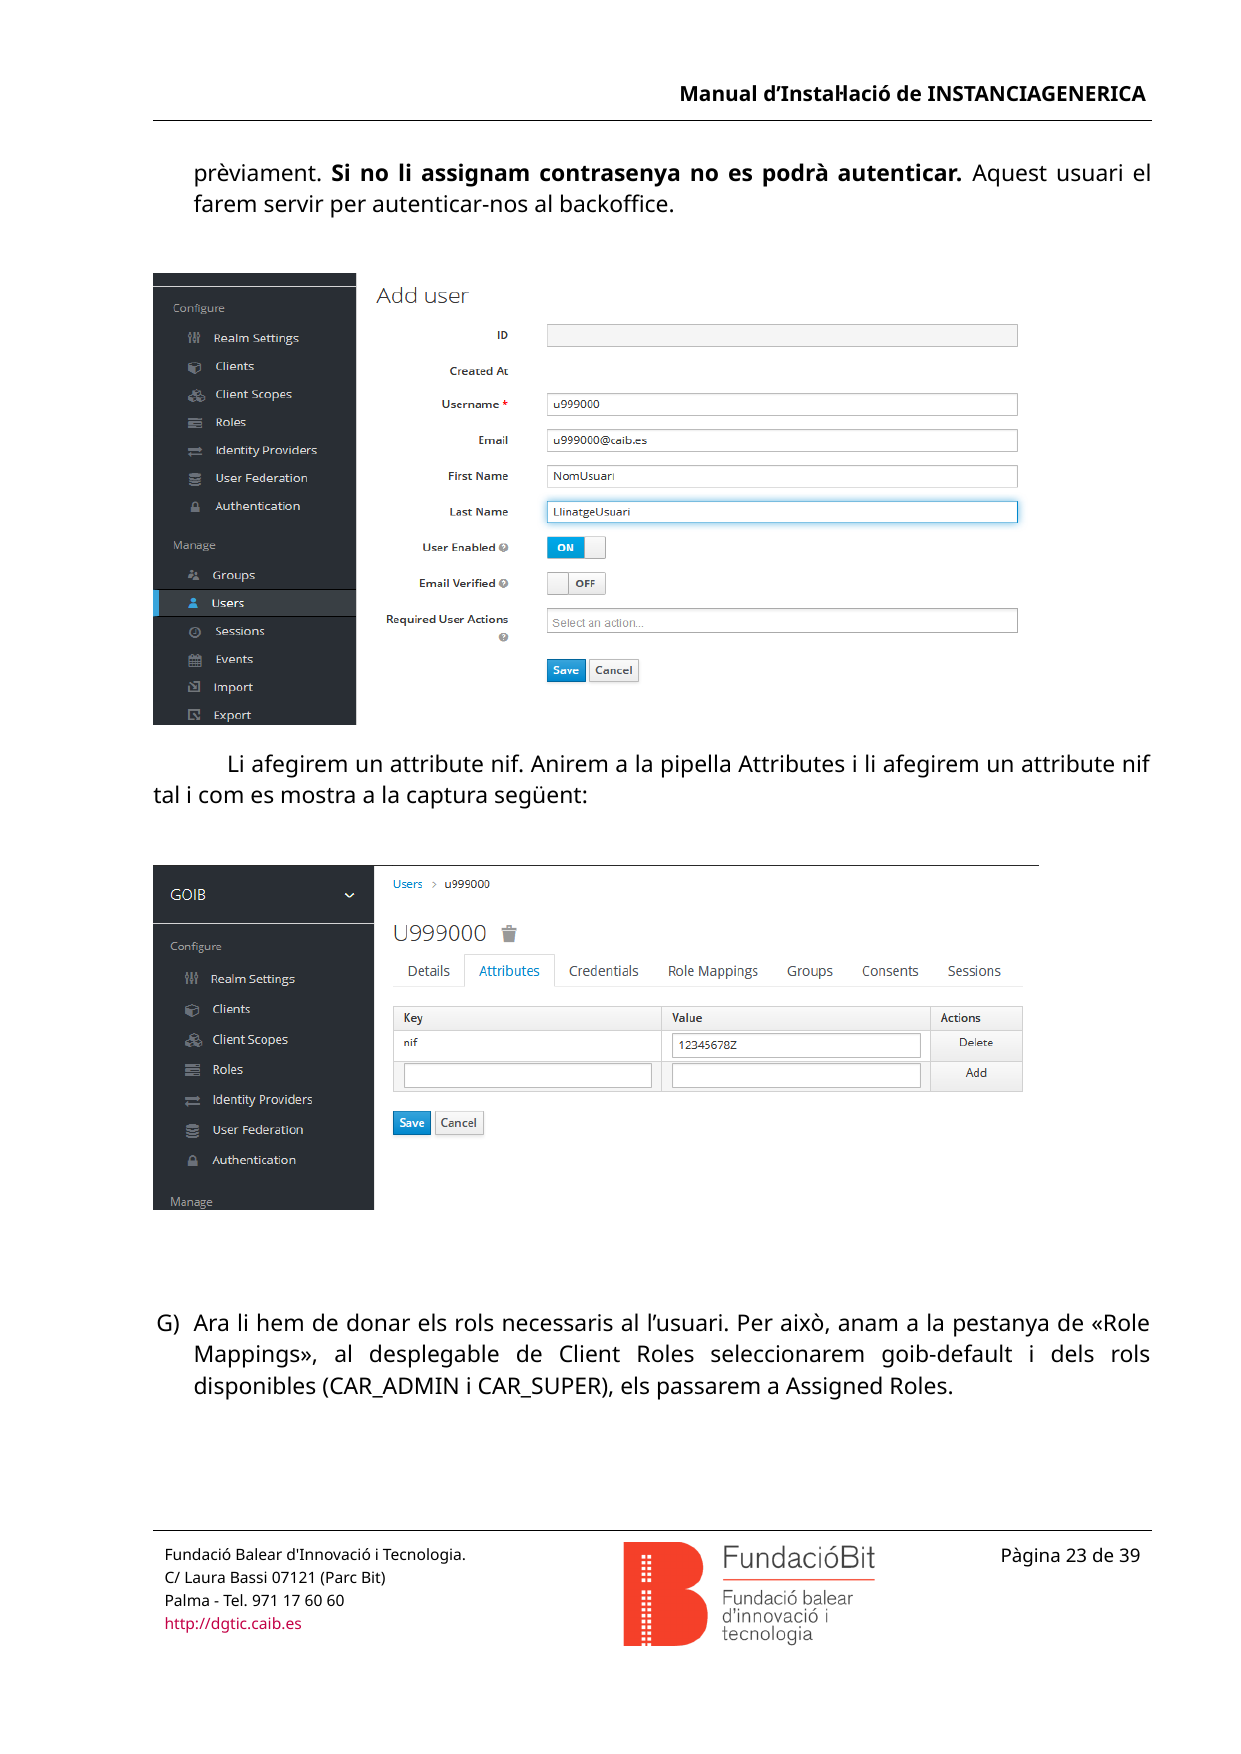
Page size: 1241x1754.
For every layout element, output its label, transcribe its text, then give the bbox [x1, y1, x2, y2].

list Ara li hem de donar els rols necessaris al l’usuari. Per això, anam a la pestanya de «Role Mappings», al desplegable de Client Roles seleccionarem goib-default i dels rols disponibles (CAR_ADMIN i CAR_SUPER), els passarem a Assigned Roles. [156, 1307, 1152, 1401]
picture [623, 1542, 875, 1646]
list prèviament. Si no li assignam contrasenya no es podrà autenticar. Aquest usuari el farem servir per autenticar-nos al backoffice. [156, 156, 1152, 219]
picture [153, 273, 1030, 725]
list Li afegirem un attribute nif. Anirem a la pipella Attributes i li afegirem un attribute nif tal i com es mostra a la captura següent: [153, 748, 1152, 810]
picture [153, 865, 1039, 1210]
